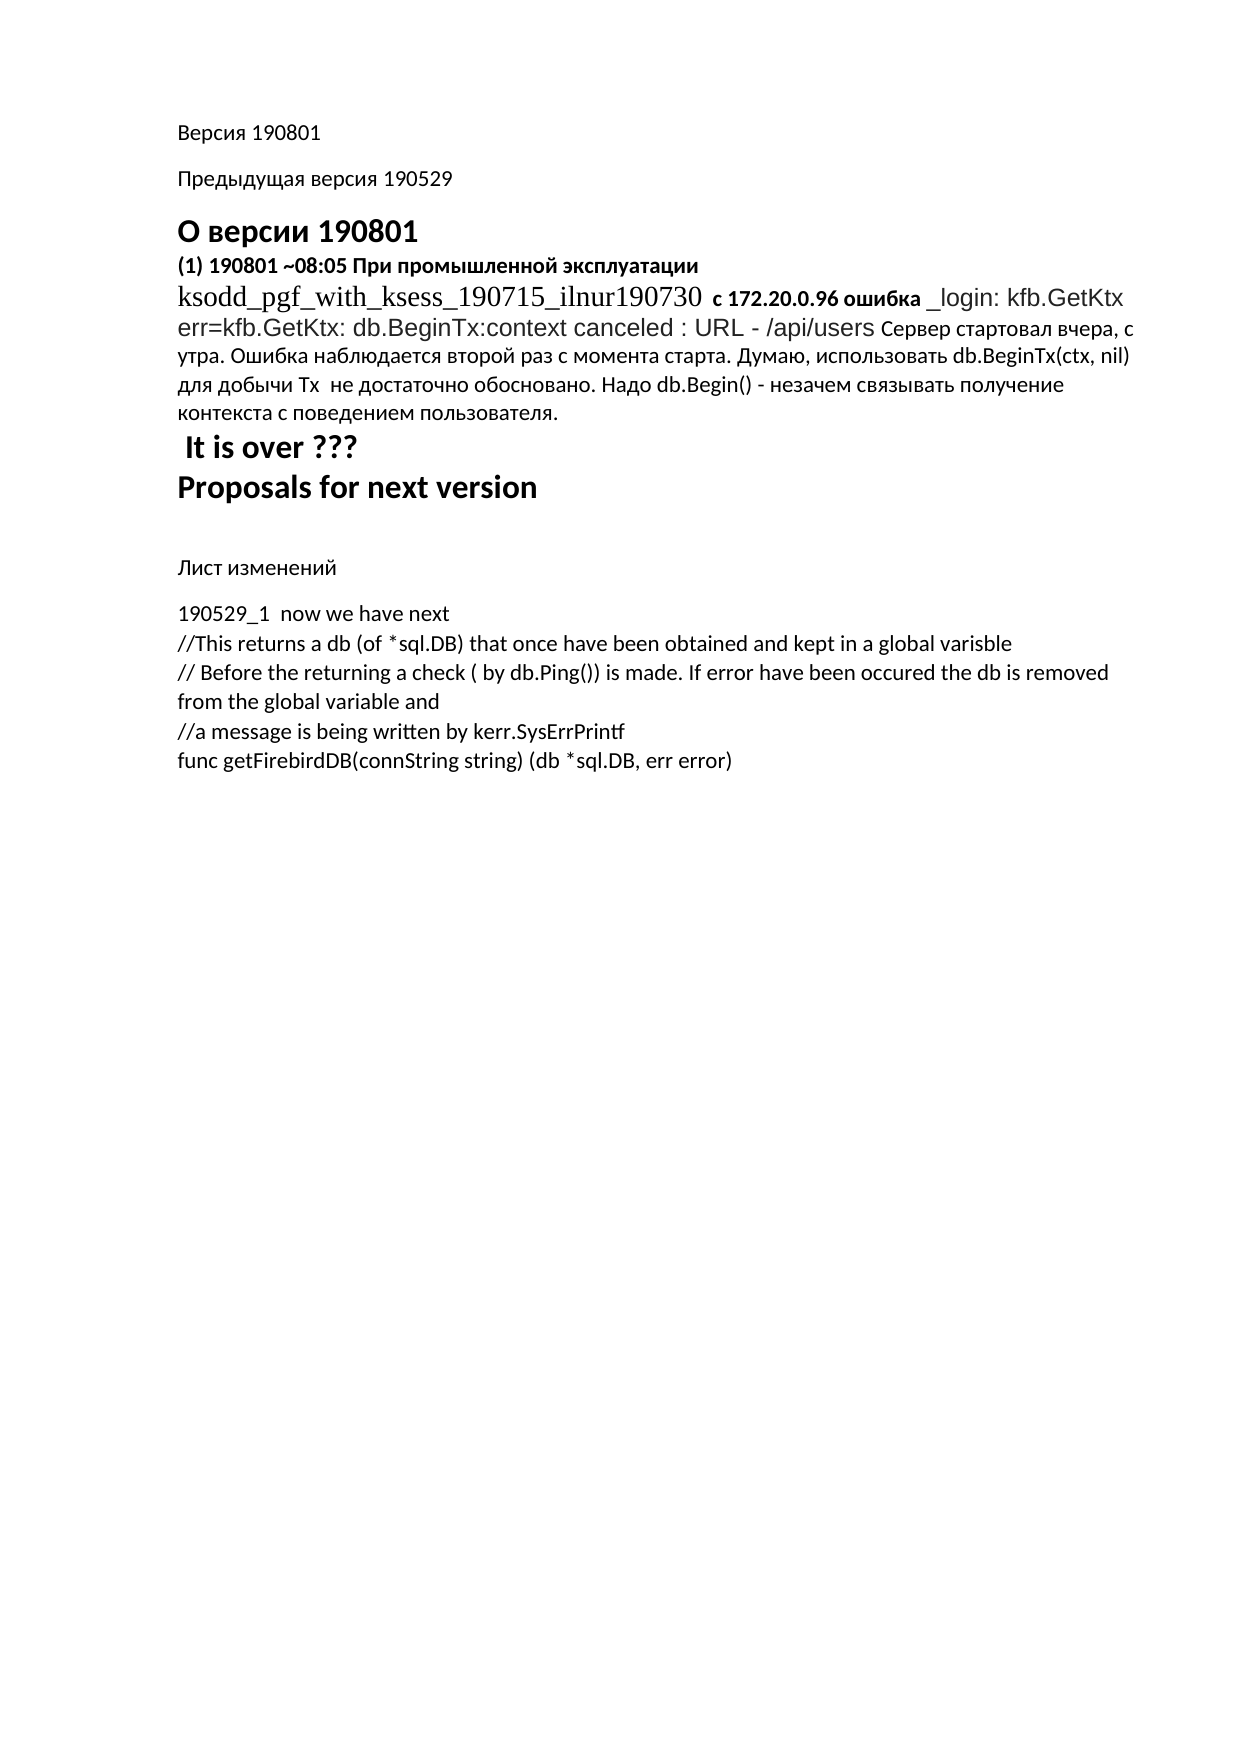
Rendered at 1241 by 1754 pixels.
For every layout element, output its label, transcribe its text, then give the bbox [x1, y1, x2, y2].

text Proposals for next version [177, 466, 1152, 507]
text Версия 190801 [177, 118, 1152, 146]
text Лист изменений [177, 553, 1152, 581]
text It is over ​??? [177, 426, 1152, 466]
text (1) 190801 ~08:05 При промышленной эксплуатации ksodd_pgf_with_ksess_190715_ilnur190730 с 172.20.0.96 ошибка _login: kfb.GetKtx err=kfb.GetKtx: db.BeginTx:context canceled : URL - /api/users Сервер стартовал вчера, с утра. Ошибка наблюдается второй раз с момента старта. Думаю, использовать db.BeginTx(ctx, nil) для добычи Tx не достаточно обосновано. Надо db.Begin() - незачем связывать получение контекста с поведением пользователя. [177, 251, 1152, 426]
text 190529_1 now we have next //This returns a db (of *sql.DB) that once have been obtained and kept in a global varisble // Before the returning a check ( by db.Ping()) is made. If error have been occured the db is removed from the global variable and //a message is being written by kerr.SysErrPrintf func getFirebirdDB(connString string) (db *sql.DB, err error) [177, 599, 1152, 774]
text Предыдущая версия 190529 [177, 164, 1152, 192]
text О версии 190801 [177, 210, 1152, 251]
